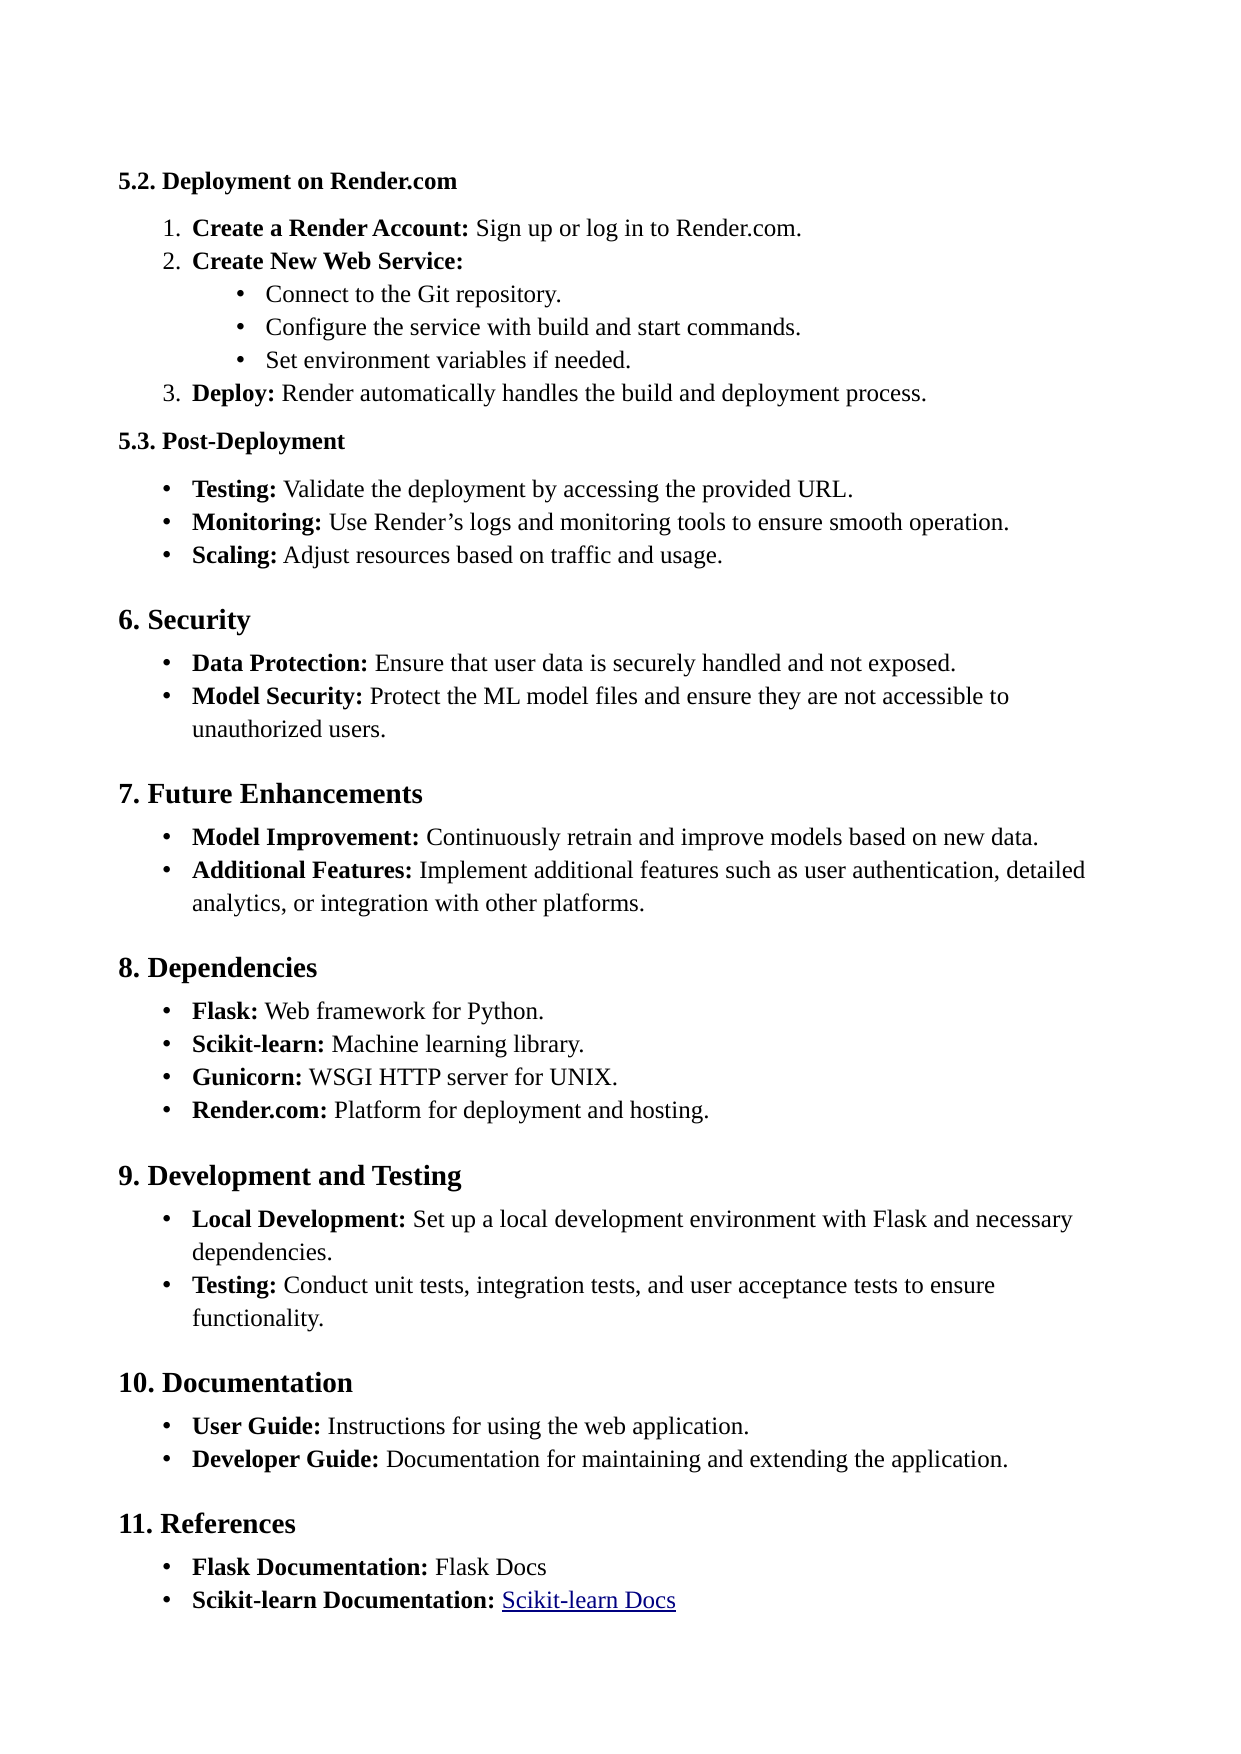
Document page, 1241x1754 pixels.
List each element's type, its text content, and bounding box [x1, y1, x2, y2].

list Scikit-learn Documentation: Scikit-learn Docs [162, 1585, 1122, 1614]
list Developer Guide: Documentation for maintaining and extending the application. [162, 1444, 1122, 1473]
list Additional Features: Implement additional features such as user authentication, detailed analytics, or integration with other platforms. [162, 855, 1122, 917]
list Testing: Conduct unit tests, integration tests, and user acceptance tests to ensure functionality. [162, 1270, 1122, 1332]
list Set environment variables if needed. [236, 345, 1122, 374]
list Monitoring: Use Render’s logs and monitoring tools to ensure smooth operation. [162, 507, 1122, 535]
list User Guide: Instructions for using the web application. [162, 1411, 1122, 1440]
list Scaling: Adjust resources based on traffic and usage. [162, 540, 1122, 568]
list Model Improvement: Continuously retrain and improve models based on new data. [162, 822, 1122, 851]
list Connect to the Git repository. [236, 279, 1122, 308]
list Local Development: Set up a local development environment with Flask and necessary dependencies. [162, 1204, 1122, 1266]
subtitle 10. Documentation [118, 1365, 1122, 1398]
subtitle 11. References [118, 1506, 1122, 1540]
subtitle 7. Future Enhancements [118, 776, 1122, 810]
list Create New Web Service: [162, 246, 1122, 275]
subtitle 6. Security [118, 602, 1122, 635]
list Testing: Validate the deployment by accessing the provided URL. [162, 474, 1122, 502]
list Flask Documentation: Flask Docs [162, 1552, 1122, 1581]
list Gunicorn: WSGI HTTP server for UNIX. [162, 1062, 1122, 1091]
list Deploy: Render automatically handles the build and deployment process. [162, 378, 1122, 407]
list Scikit-learn: Machine learning library. [162, 1029, 1122, 1058]
list Model Security: Protect the ML model files and ensure they are not accessible to unauthorized users. [162, 681, 1122, 743]
subtitle 8. Dependencies [118, 950, 1122, 984]
list Flask: Web framework for Python. [162, 996, 1122, 1025]
text 5.3. Post-Deployment [118, 426, 1122, 455]
list Create a Render Account: Sign up or log in to Render.com. [162, 213, 1122, 242]
list Configure the service with build and start commands. [236, 312, 1122, 341]
text 5.2. Deployment on Render.com [118, 166, 1122, 194]
subtitle 9. Development and Testing [118, 1158, 1122, 1191]
list Render.com: Platform for deployment and hosting. [162, 1096, 1122, 1124]
list Data Protection: Ensure that user data is securely handled and not exposed. [162, 648, 1122, 677]
